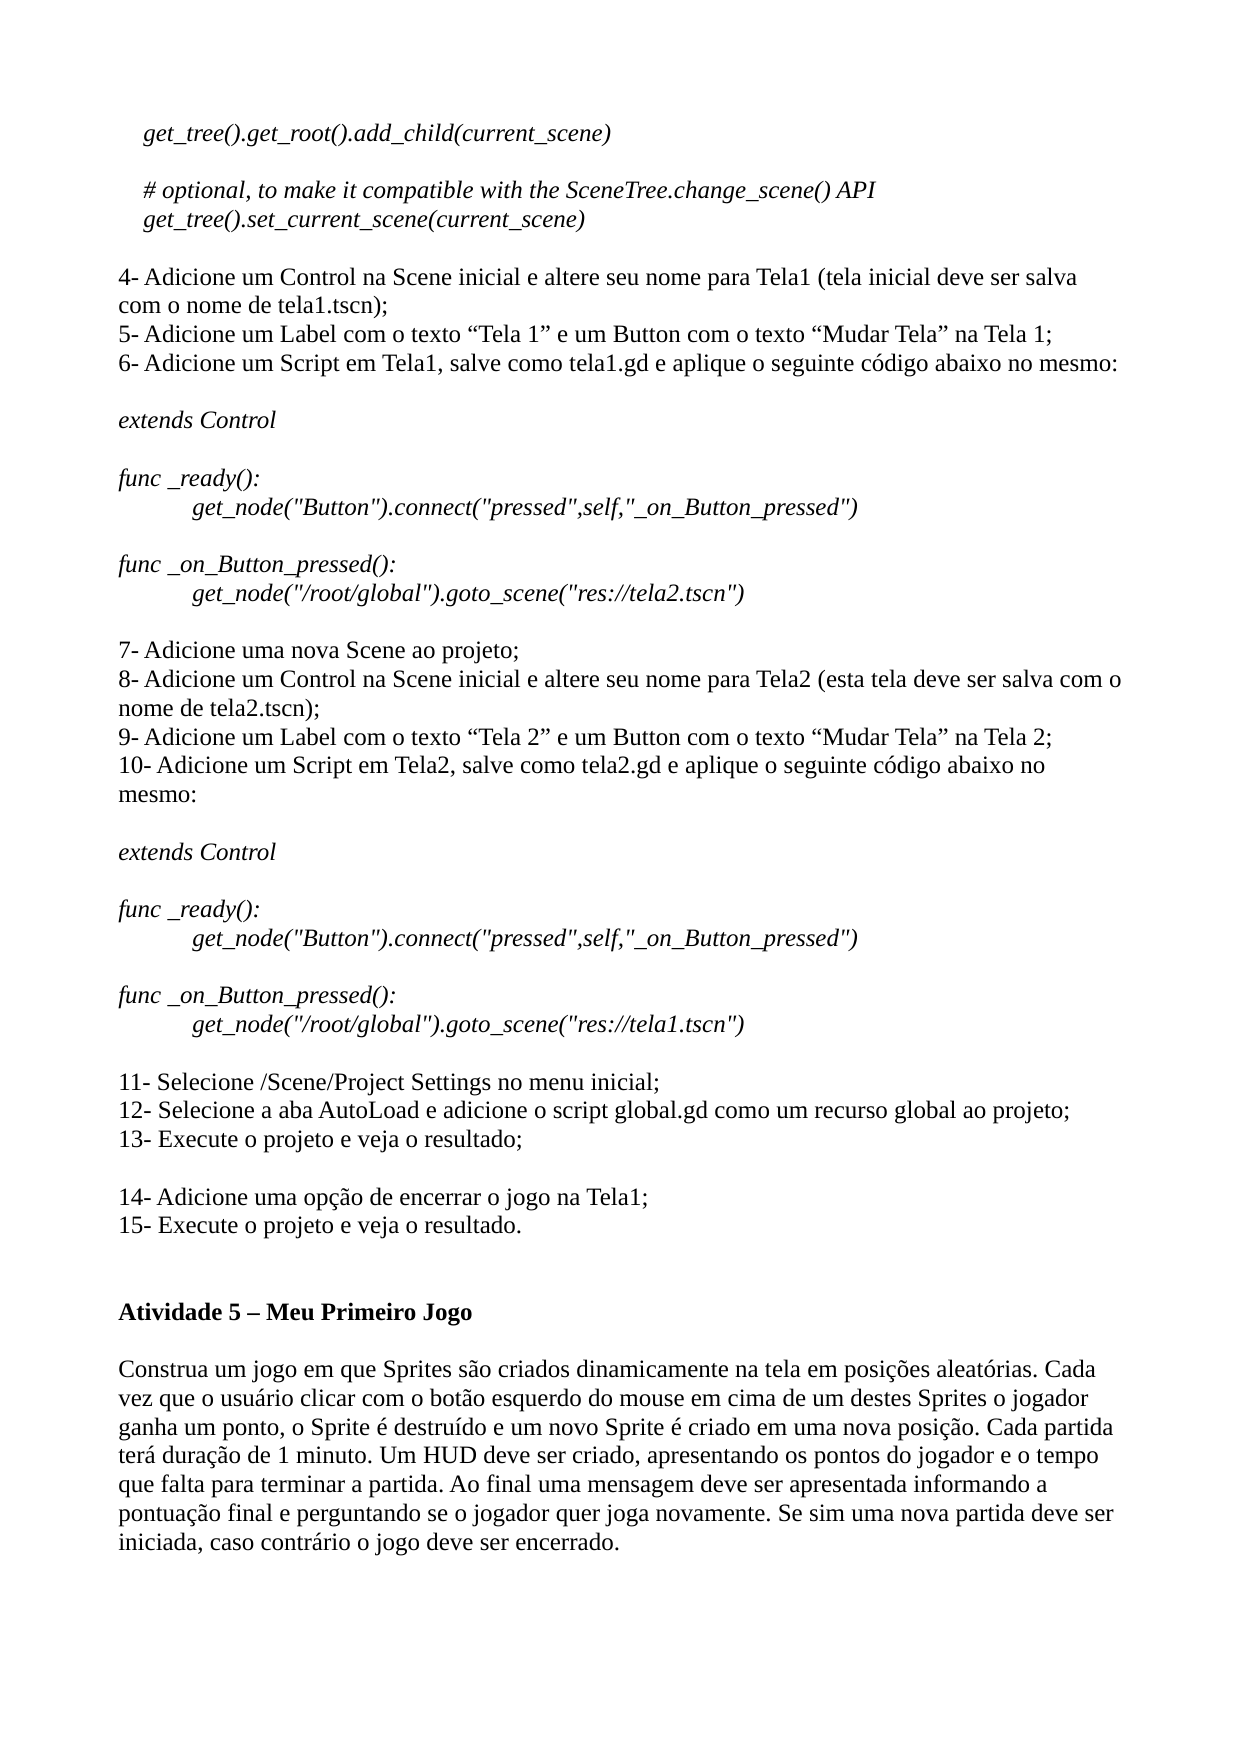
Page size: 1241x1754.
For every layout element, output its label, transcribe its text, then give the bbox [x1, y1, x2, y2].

text 5- Adicione um Label com o texto “Tela 1” e um Button com o texto “Mudar Tela” na Tela 1; [118, 319, 1122, 348]
text extends Control func _ready(): get_node("Button").connect("pressed",self,"_on_Button_pressed") func _on_Button_pressed(): get_node("/root/global").goto_scene("res://tela1.tscn") [118, 837, 1122, 1067]
text 10- Adicione um Script em Tela2, salve como tela2.gd e aplique o seguinte código abaixo no mesmo: [118, 751, 1122, 808]
text 9- Adicione um Label com o texto “Tela 2” e um Button com o texto “Mudar Tela” na Tela 2; [118, 722, 1122, 751]
text get_tree().get_root().add_child(current_scene) # optional, to make it compatible with the SceneTree.change_scene() API get_tree().set_current_scene(current_scene) [118, 118, 1122, 233]
text 11- Selecione /Scene/Project Settings no menu inicial; [118, 1067, 1122, 1096]
text Atividade 5 – Meu Primeiro Jogo [118, 1297, 1122, 1326]
text 14- Adicione uma opção de encerrar o jogo na Tela1; [118, 1182, 1122, 1211]
text 4- Adicione um Control na Scene inicial e altere seu nome para Tela1 (tela inicial deve ser salva com o nome de tela1.tscn); [118, 262, 1122, 319]
text 13- Execute o projeto e veja o resultado; [118, 1124, 1122, 1153]
text Construa um jogo em que Sprites são criados dinamicamente na tela em posições aleatórias. Cada vez que o usuário clicar com o botão esquerdo do mouse em cima de um destes Sprites o jogador ganha um ponto, o Sprite é destruído e um novo Sprite é criado em uma nova posição. Cada partida terá duração de 1 minuto. Um HUD deve ser criado, apresentando os pontos do jogador e o tempo que falta para terminar a partida. Ao final uma mensagem deve ser apresentada informando a pontuação final e perguntando se o jogador quer joga novamente. Se sim uma nova partida deve ser iniciada, caso contrário o jogo deve ser encerrado. [118, 1354, 1122, 1556]
text 12- Selecione a aba AutoLoad e adicione o script global.gd como um recurso global ao projeto; [118, 1096, 1122, 1124]
text 15- Execute o projeto e veja o resultado. [118, 1211, 1122, 1239]
text 8- Adicione um Control na Scene inicial e altere seu nome para Tela2 (esta tela deve ser salva com o nome de tela2.tscn); [118, 664, 1122, 722]
text 6- Adicione um Script em Tela1, salve como tela1.gd e aplique o seguinte código abaixo no mesmo: [118, 348, 1122, 377]
text extends Control func _ready(): get_node("Button").connect("pressed",self,"_on_Button_pressed") func _on_Button_pressed(): get_node("/root/global").goto_scene("res://tela2.tscn") 7- Adicione uma nova Scene ao projeto; [118, 406, 1122, 664]
